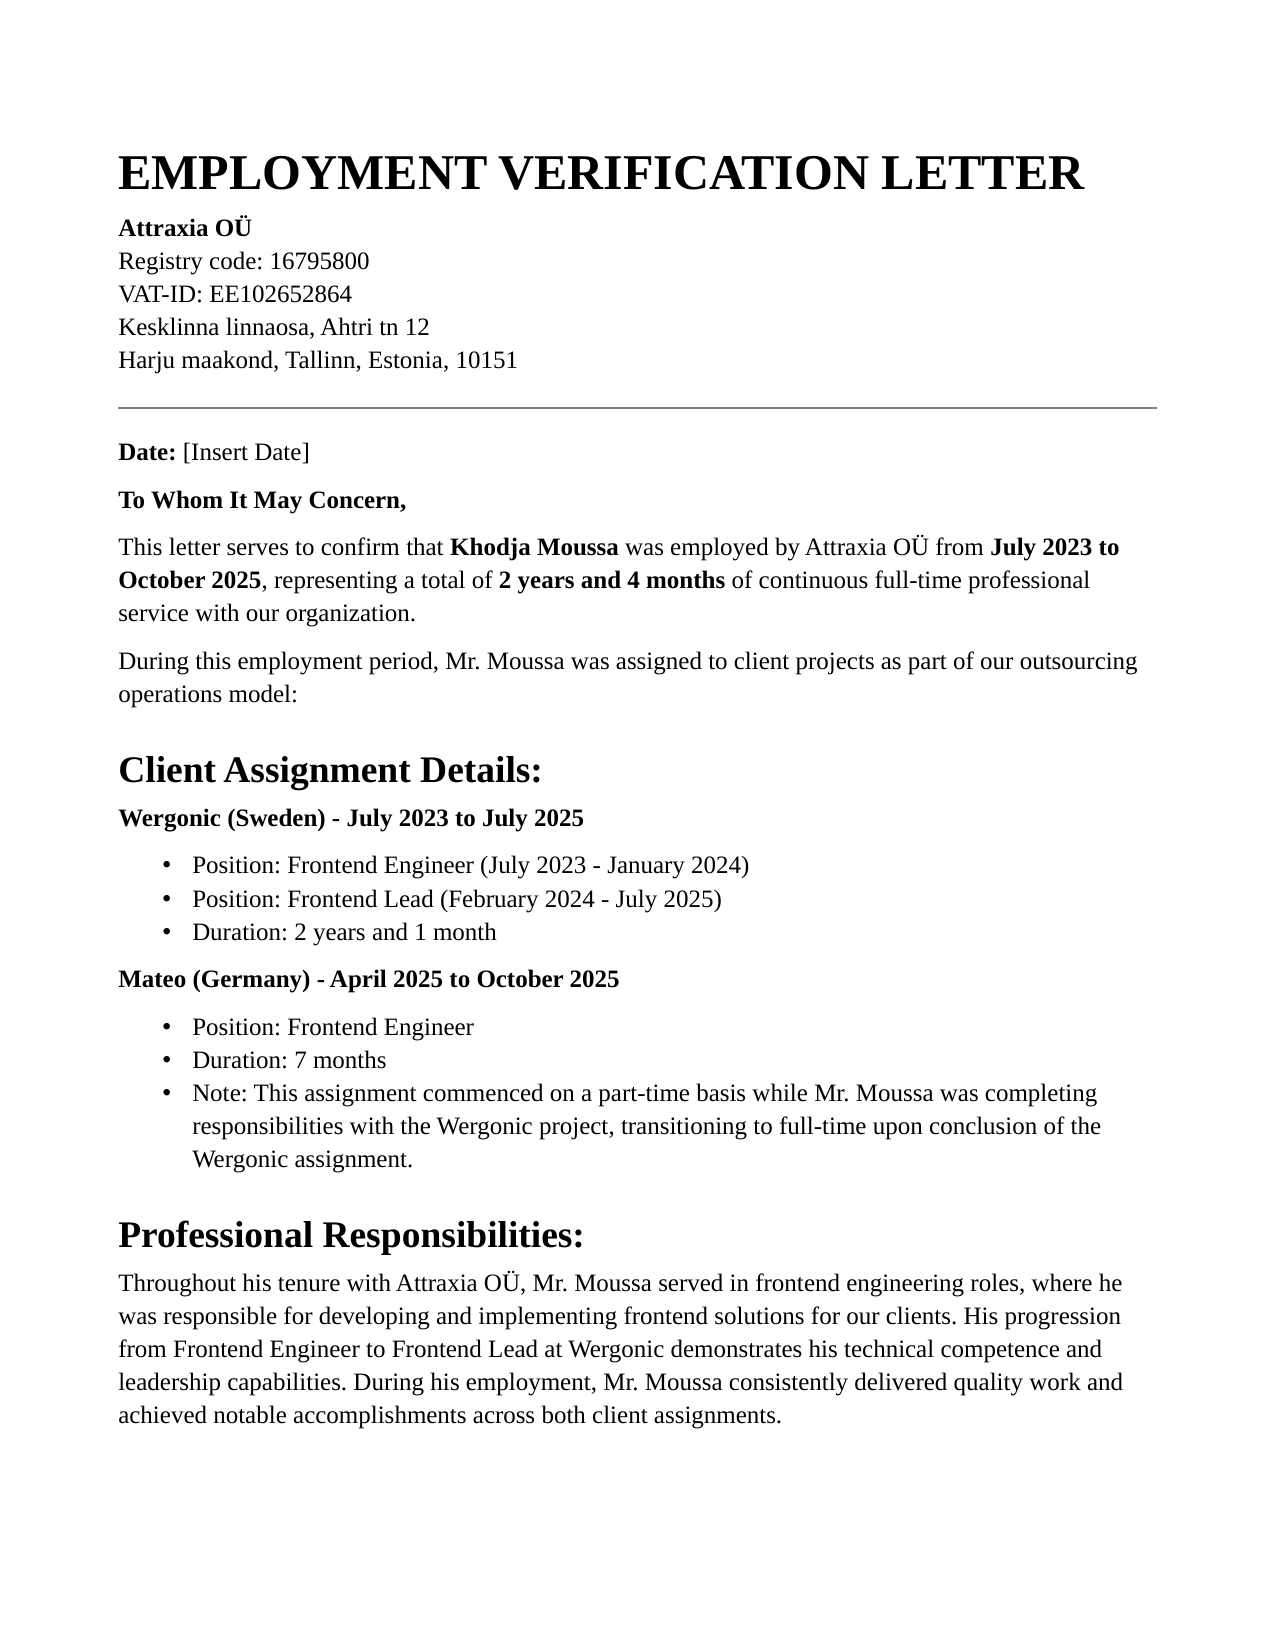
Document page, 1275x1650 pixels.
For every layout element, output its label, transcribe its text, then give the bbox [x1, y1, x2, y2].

text Throughout his tenure with Attraxia OÜ, Mr. Moussa served in frontend engineering roles, where he was responsible for developing and implementing frontend solutions for our clients. His progression from Frontend Engineer to Frontend Lead at Wergonic demonstrates his technical competence and leadership capabilities. During his employment, Mr. Moussa consistently delivered quality work and achieved notable accomplishments across both client assignments. [118, 1268, 1157, 1429]
text Date: [Insert Date] [118, 437, 1157, 466]
text During this employment period, Mr. Moussa was assigned to client projects as part of our outsourcing operations model: [118, 646, 1157, 708]
list Duration: 7 months [162, 1045, 1157, 1074]
list Position: Frontend Engineer (July 2023 - January 2024) [162, 851, 1157, 879]
text To Whom It May Concern, [118, 485, 1157, 513]
text This letter serves to confirm that Khodja Moussa was employed by Attraxia OÜ from July 2023 to October 2025, representing a total of 2 years and 4 months of continuous full-time professional service with our organization. [118, 532, 1157, 627]
list Note: This assignment commenced on a part-time basis while Mr. Moussa was completing responsibilities with the Wergonic project, transitioning to full-time upon conclusion of the Wergonic assignment. [162, 1078, 1157, 1173]
subtitle Professional Responsibilities: [118, 1212, 1157, 1256]
list Position: Frontend Lead (February 2024 - July 2025) [162, 884, 1157, 912]
subtitle EMPLOYMENT VERIFICATION LETTER [118, 143, 1157, 201]
list Duration: 2 years and 1 month [162, 917, 1157, 945]
text Mateo (Germany) - April 2025 to October 2025 [118, 964, 1157, 993]
list Position: Frontend Engineer [162, 1012, 1157, 1041]
text Attraxia OÜ Registry code: 16795800 VAT-ID: EE102652864 Kesklinna linnaosa, Ahtri tn 12 Harju maakond, Tallinn, Estonia, 10151 [118, 213, 1157, 374]
text Wergonic (Sweden) - July 2023 to July 2025 [118, 803, 1157, 832]
subtitle Client Assignment Details: [118, 747, 1157, 791]
